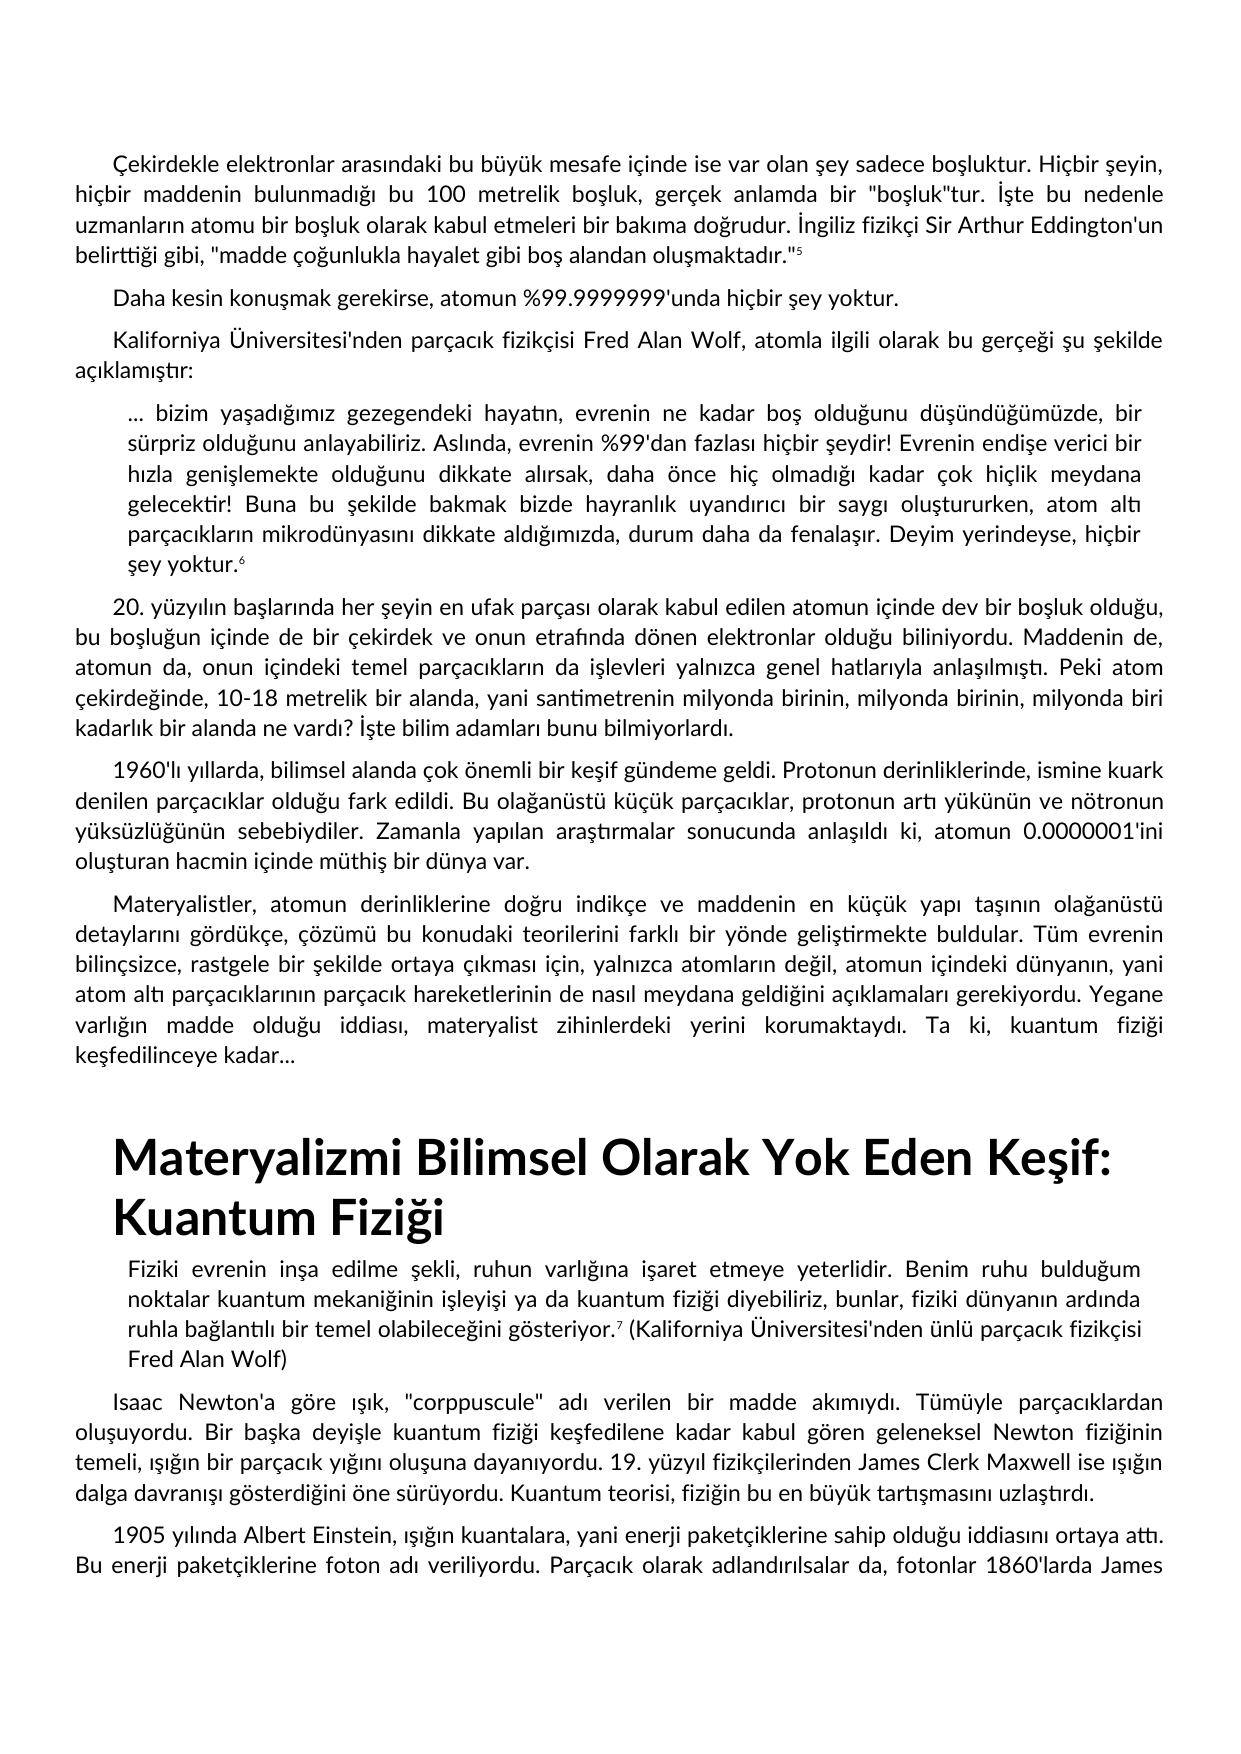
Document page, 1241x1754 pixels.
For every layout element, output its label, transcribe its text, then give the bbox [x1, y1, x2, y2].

text Daha kesin konuşmak gerekirse, atomun %99.9999999'unda hiçbir şey yoktur. [75, 283, 1165, 311]
text Çekirdekle elektronlar arasındaki bu büyük mesafe içinde ise var olan şey sadece boşluktur. Hiçbir şeyin, hiçbir maddenin bulunmadığı bu 100 metrelik boşluk, gerçek anlamda bir "boşluk"tur. İşte bu nedenle uzmanların atomu bir boşluk olarak kabul etmeleri bir bakıma doğrudur. İngiliz fizikçi Sir Arthur Eddington'un belirttiği gibi, "madde çoğunlukla hayalet gibi boş alandan oluşmaktadır."5 [75, 150, 1165, 268]
text ... bizim yaşadığımız gezegendeki hayatın, evrenin ne kadar boş olduğunu düşündüğümüzde, bir sürpriz olduğunu anlayabiliriz. Aslında, evrenin %99'dan fazlası hiçbir şeydir! Evrenin endişe verici bir hızla genişlemekte olduğunu dikkate alırsak, daha önce hiç olmadığı kadar çok hiçlik meydana gelecektir! Buna bu şekilde bakmak bizde hayranlık uyandırıcı bir saygı oluştururken, atom altı parçacıkların mikrodünyasını dikkate aldığımızda, durum daha da fenalaşır. Deyim yerindeyse, hiçbir şey yoktur.6 [127, 399, 1143, 577]
text Fiziki evrenin inşa edilme şekli, ruhun varlığına işaret etmeye yeterlidir. Benim ruhu bulduğum noktalar kuantum mekaniğinin işleyişi ya da kuantum fiziği diyebiliriz, bunlar, fiziki dünyanın ardında ruhla bağlantılı bir temel olabileceğini gösteriyor.7 (Kaliforniya Üniversitesi'nden ünlü parçacık fizikçisi Fred Alan Wolf) [127, 1254, 1143, 1372]
text Kaliforniya Üniversitesi'nden parçacık fizikçisi Fred Alan Wolf, atomla ilgili olarak bu gerçeği şu şekilde açıklamıştır: [75, 326, 1165, 384]
text 1960'lı yıllarda, bilimsel alanda çok önemli bir keşif gündeme geldi. Protonun derinliklerinde, ismine kuark denilen parçacıklar olduğu fark edildi. Bu olağanüstü küçük parçacıklar, protonun artı yükünün ve nötronun yüksüzlüğünün sebebiydiler. Zamanla yapılan araştırmalar sonucunda anlaşıldı ki, atomun 0.0000001'ini oluşturan hacmin içinde müthiş bir dünya var. [75, 756, 1165, 874]
text Materyalistler, atomun derinliklerine doğru indikçe ve maddenin en küçük yapı taşının olağanüstü detaylarını gördükçe, çözümü bu konudaki teorilerini farklı bir yönde geliştirmekte buldular. Tüm evrenin bilinçsizce, rastgele bir şekilde ortaya çıkması için, yalnızca atomların değil, atomun içindeki dünyanın, yani atom altı parçacıklarının parçacık hareketlerinin de nasıl meydana geldiğini açıklamaları gerekiyordu. Yegane varlığın madde olduğu iddiası, materyalist zihinlerdeki yerini korumaktaydı. Ta ki, kuantum fiziği keşfedilinceye kadar... [75, 889, 1165, 1068]
text 1905 yılında Albert Einstein, ışığın kuantalara, yani enerji paketçiklerine sahip olduğu iddiasını ortaya attı. Bu enerji paketçiklerine foton adı veriliyordu. Parçacık olarak adlandırılsalar da, fotonlar 1860'larda James [75, 1521, 1165, 1579]
subtitle Materyalizmi Bilimsel Olarak Yok Eden Keşif: Kuantum Fiziği [112, 1126, 1165, 1246]
text Isaac Newton'a göre ışık, "corppuscule" adı verilen bir madde akımıydı. Tümüyle parçacıklardan oluşuyordu. Bir başka deyişle kuantum fiziği keşfedilene kadar kabul gören geleneksel Newton fiziğinin temeli, ışığın bir parçacık yığını oluşuna dayanıyordu. 19. yüzyıl fizikçilerinden James Clerk Maxwell ise ışığın dalga davranışı gösterdiğini öne sürüyordu. Kuantum teorisi, fiziğin bu en büyük tartışmasını uzlaştırdı. [75, 1388, 1165, 1506]
text 20. yüzyılın başlarında her şeyin en ufak parçası olarak kabul edilen atomun içinde dev bir boşluk olduğu, bu boşluğun içinde de bir çekirdek ve onun etrafında dönen elektronlar olduğu biliniyordu. Maddenin de, atomun da, onun içindeki temel parçacıkların da işlevleri yalnızca genel hatlarıyla anlaşılmıştı. Peki atom çekirdeğinde, 10-18 metrelik bir alanda, yani santimetrenin milyonda birinin, milyonda birinin, milyonda biri kadarlık bir alanda ne vardı? İşte bilim adamları bunu bilmiyorlardı. [75, 593, 1165, 741]
